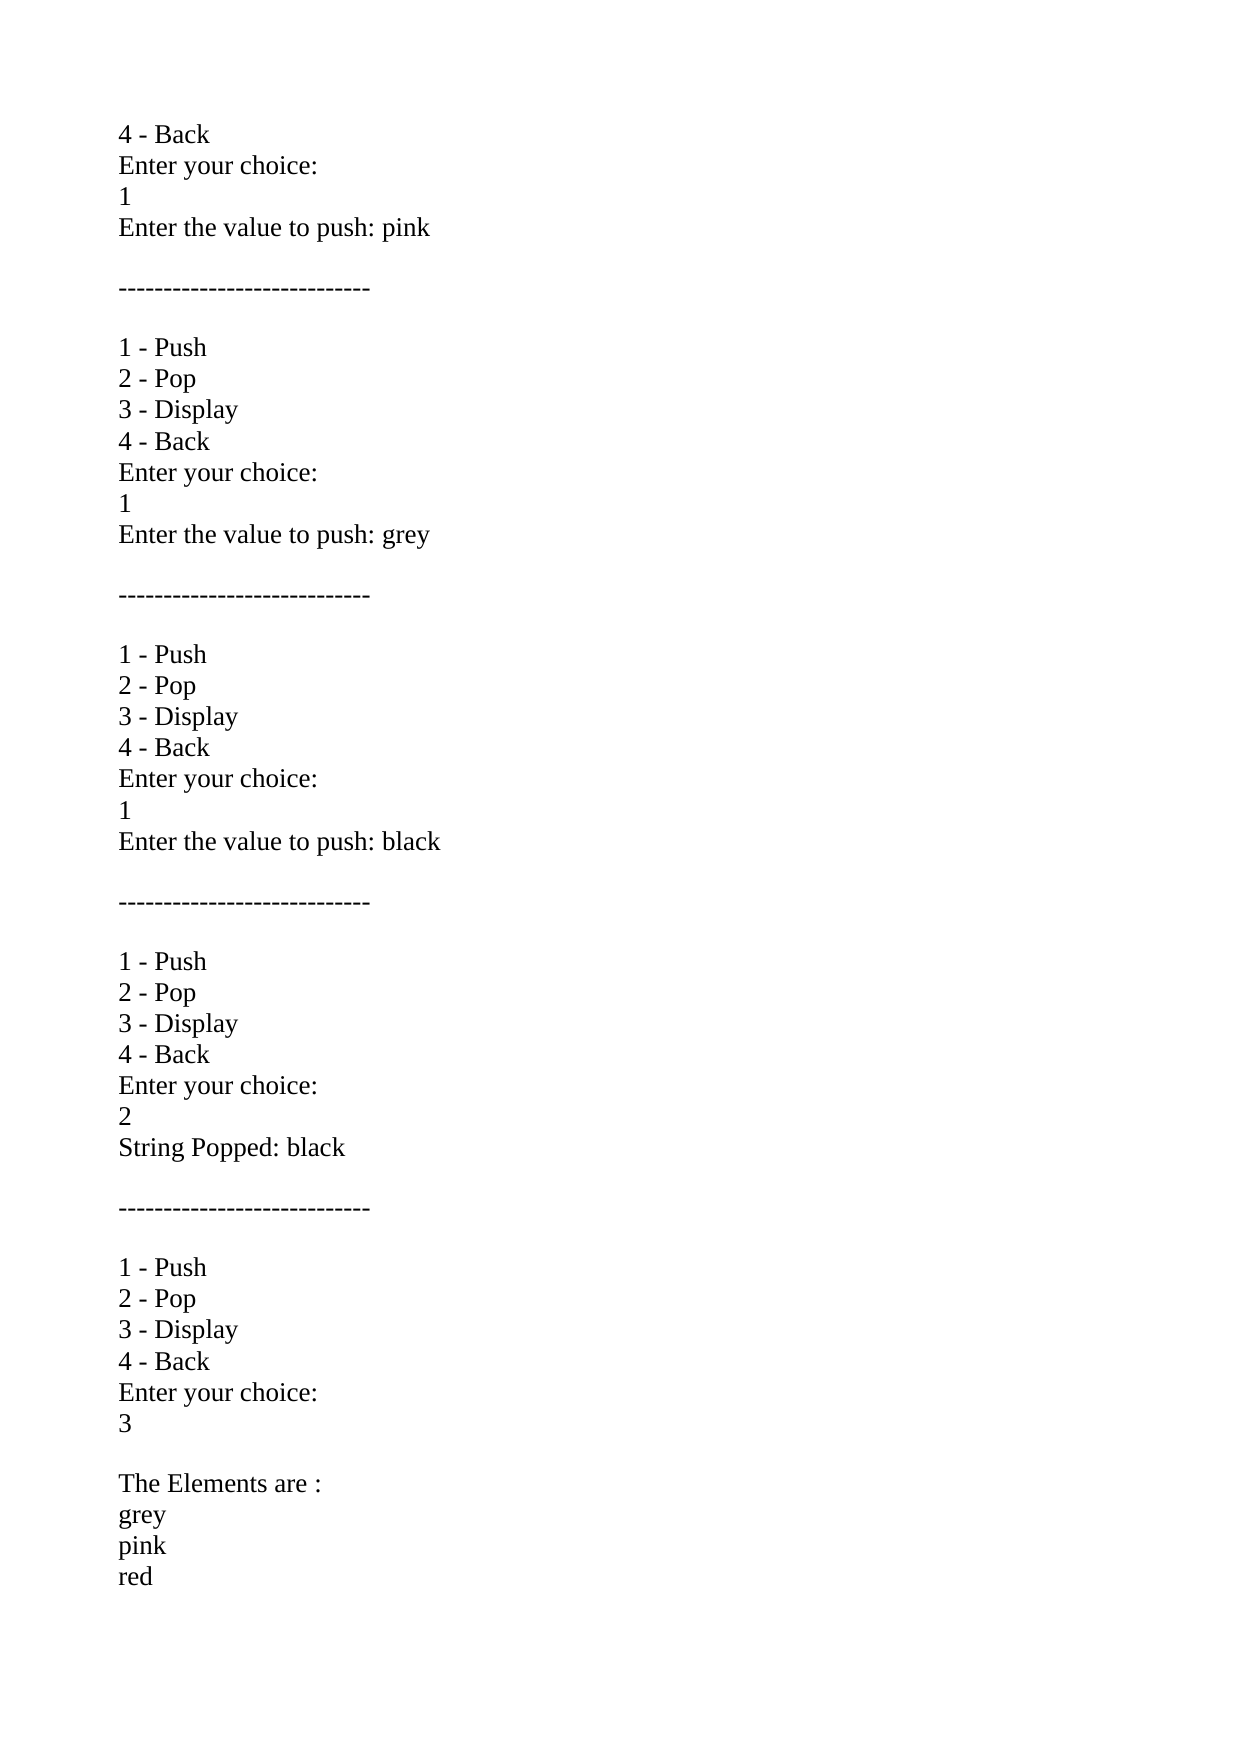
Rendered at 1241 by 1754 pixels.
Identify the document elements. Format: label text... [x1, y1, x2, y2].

text Enter the value to push: pink [118, 212, 1122, 243]
text 3 [118, 1407, 1122, 1438]
text ---------------------------- [118, 885, 1122, 916]
text 1 [118, 794, 1122, 825]
text 1 - Push [118, 945, 1122, 976]
text 3 - Display [118, 700, 1122, 731]
text 4 - Back [118, 731, 1122, 763]
text Enter the value to push: grey [118, 518, 1122, 549]
text grey [118, 1498, 1122, 1529]
text The Elements are : [118, 1467, 1122, 1498]
text 1 [118, 180, 1122, 212]
text pink [118, 1529, 1122, 1560]
text 4 - Back [118, 1038, 1122, 1069]
text 4 - Back [118, 118, 1122, 149]
text 4 - Back [118, 1345, 1122, 1376]
text 1 - Push [118, 331, 1122, 362]
text 2 - Pop [118, 976, 1122, 1007]
text 1 - Push [118, 1251, 1122, 1282]
text 3 - Display [118, 1007, 1122, 1038]
text Enter the value to push: black [118, 825, 1122, 856]
text Enter your choice: [118, 456, 1122, 487]
text 2 - Pop [118, 669, 1122, 700]
text Enter your choice: [118, 763, 1122, 794]
text String Popped: black [118, 1132, 1122, 1163]
text Enter your choice: [118, 1376, 1122, 1407]
text 2 - Pop [118, 1282, 1122, 1314]
text Enter your choice: [118, 1069, 1122, 1100]
text 4 - Back [118, 425, 1122, 456]
text 1 - Push [118, 638, 1122, 669]
text 3 - Display [118, 1314, 1122, 1345]
text 2 - Pop [118, 362, 1122, 394]
text red [118, 1560, 1122, 1592]
text ---------------------------- [118, 271, 1122, 303]
text 3 - Display [118, 394, 1122, 425]
text Enter your choice: [118, 149, 1122, 180]
text ---------------------------- [118, 1191, 1122, 1223]
text ---------------------------- [118, 578, 1122, 609]
text 2 [118, 1100, 1122, 1132]
text 1 [118, 487, 1122, 518]
